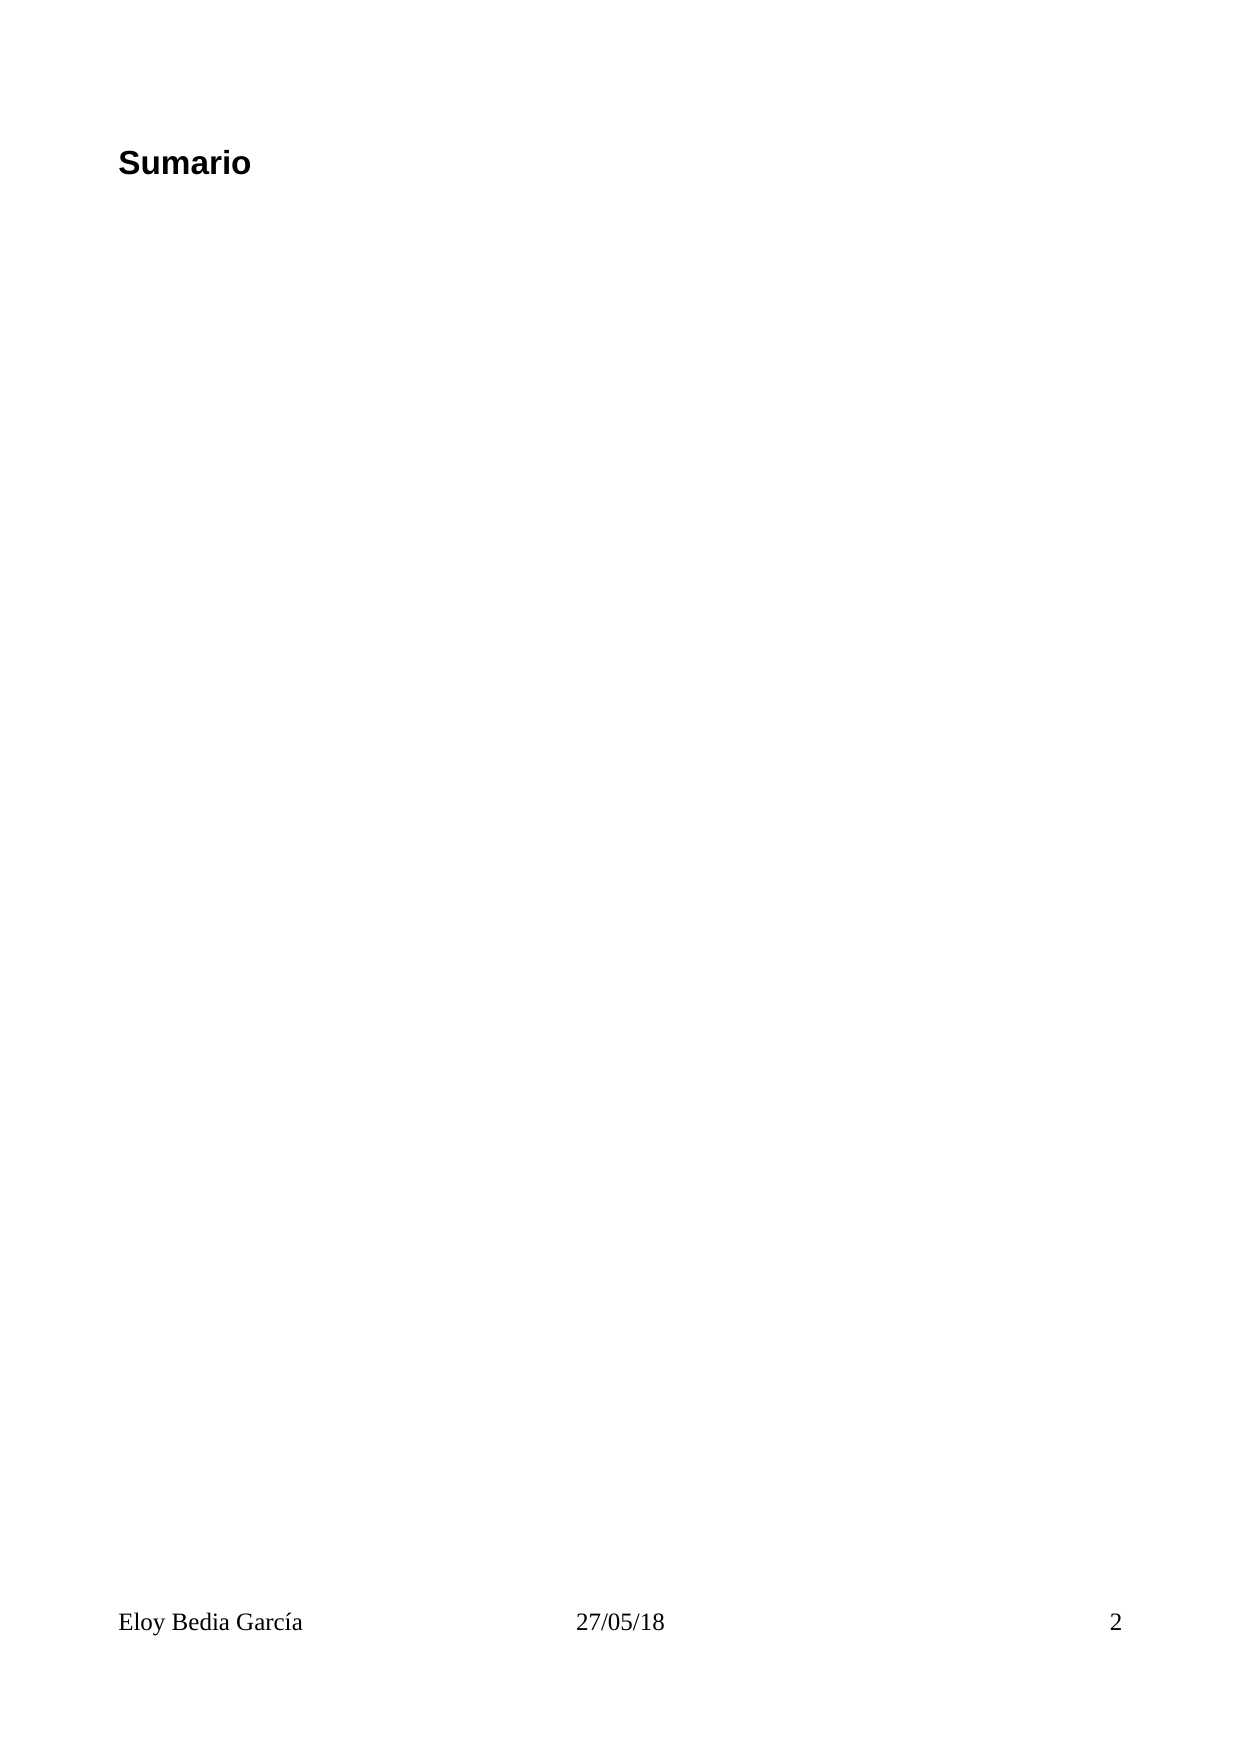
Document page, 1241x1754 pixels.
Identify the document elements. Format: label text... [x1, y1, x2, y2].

subtitle Sumario [118, 143, 1122, 182]
